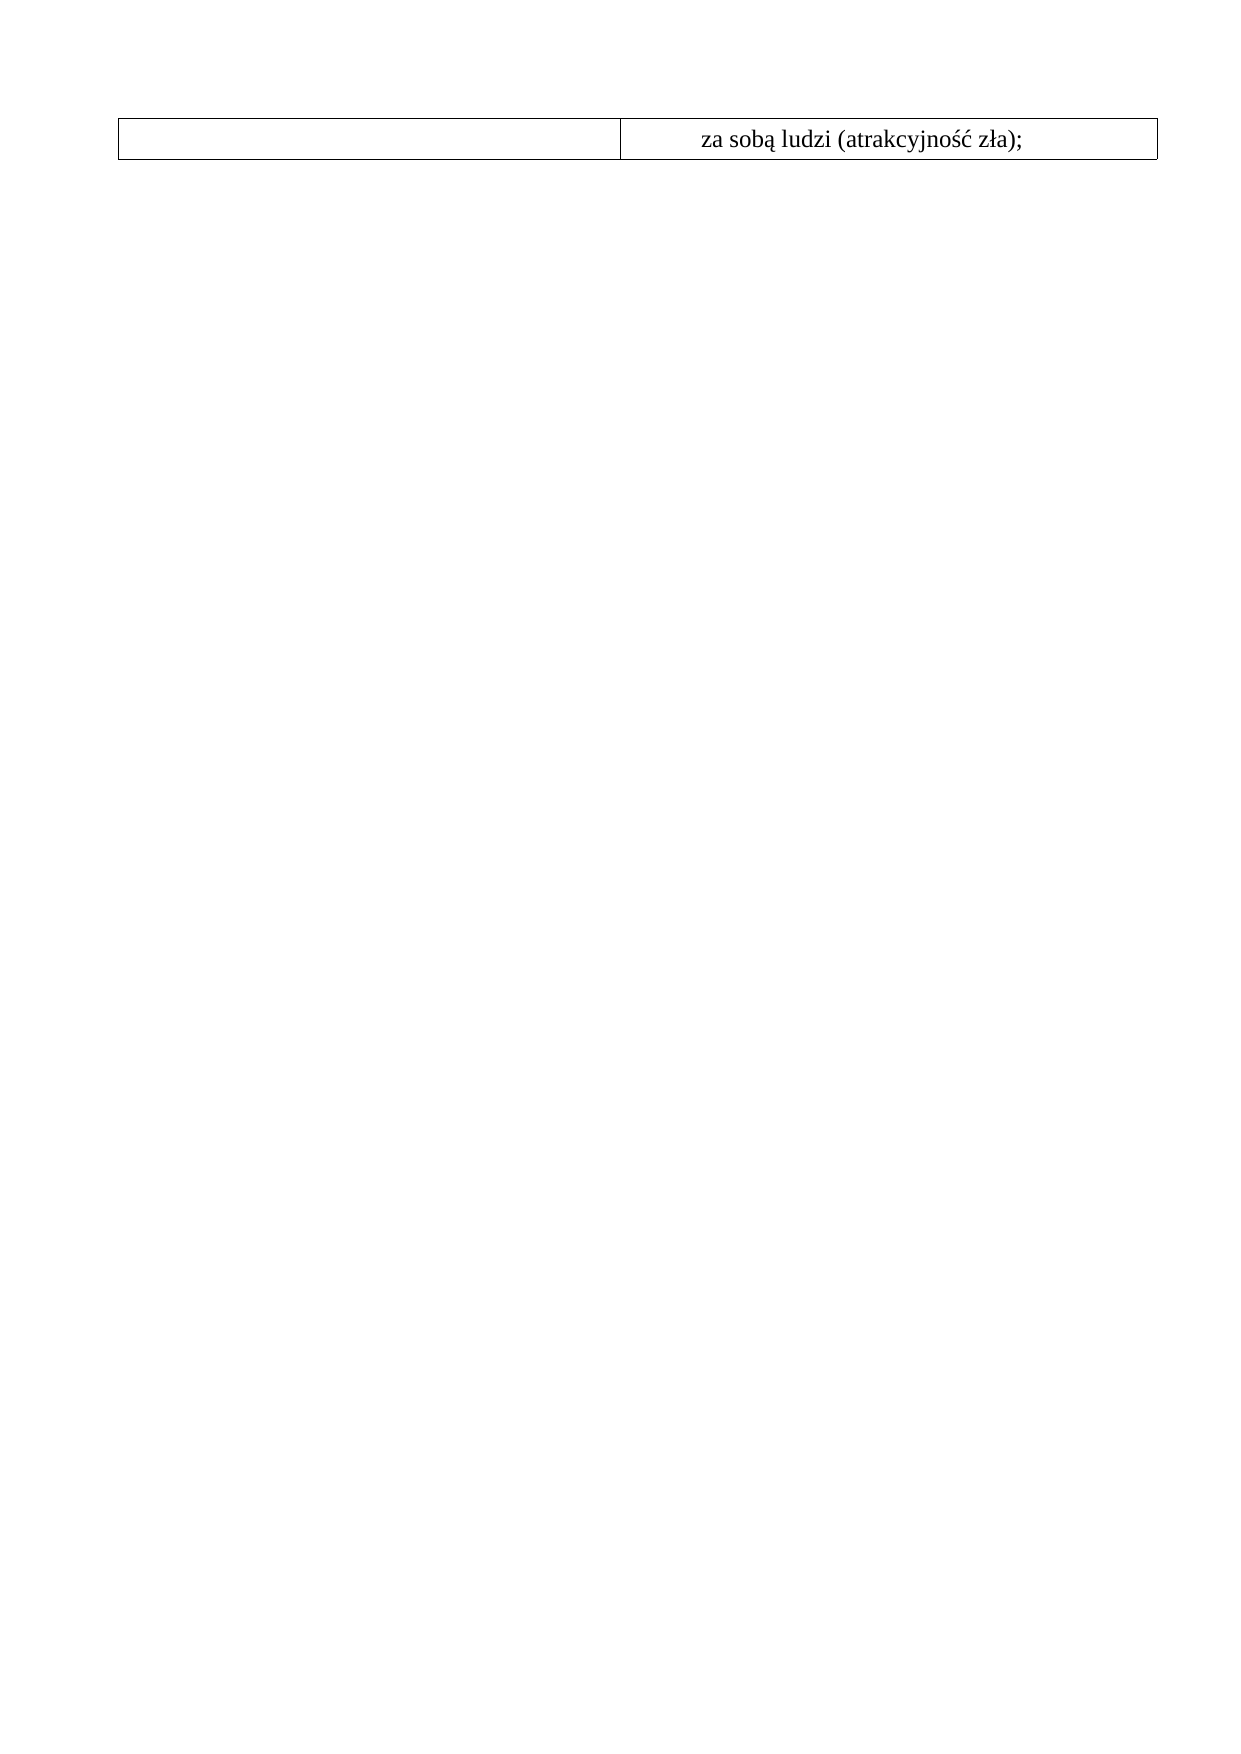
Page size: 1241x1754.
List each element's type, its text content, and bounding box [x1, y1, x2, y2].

table_cell [119, 119, 620, 158]
table_cell za sobą ludzi (atrakcyjność zła); [621, 119, 1157, 158]
